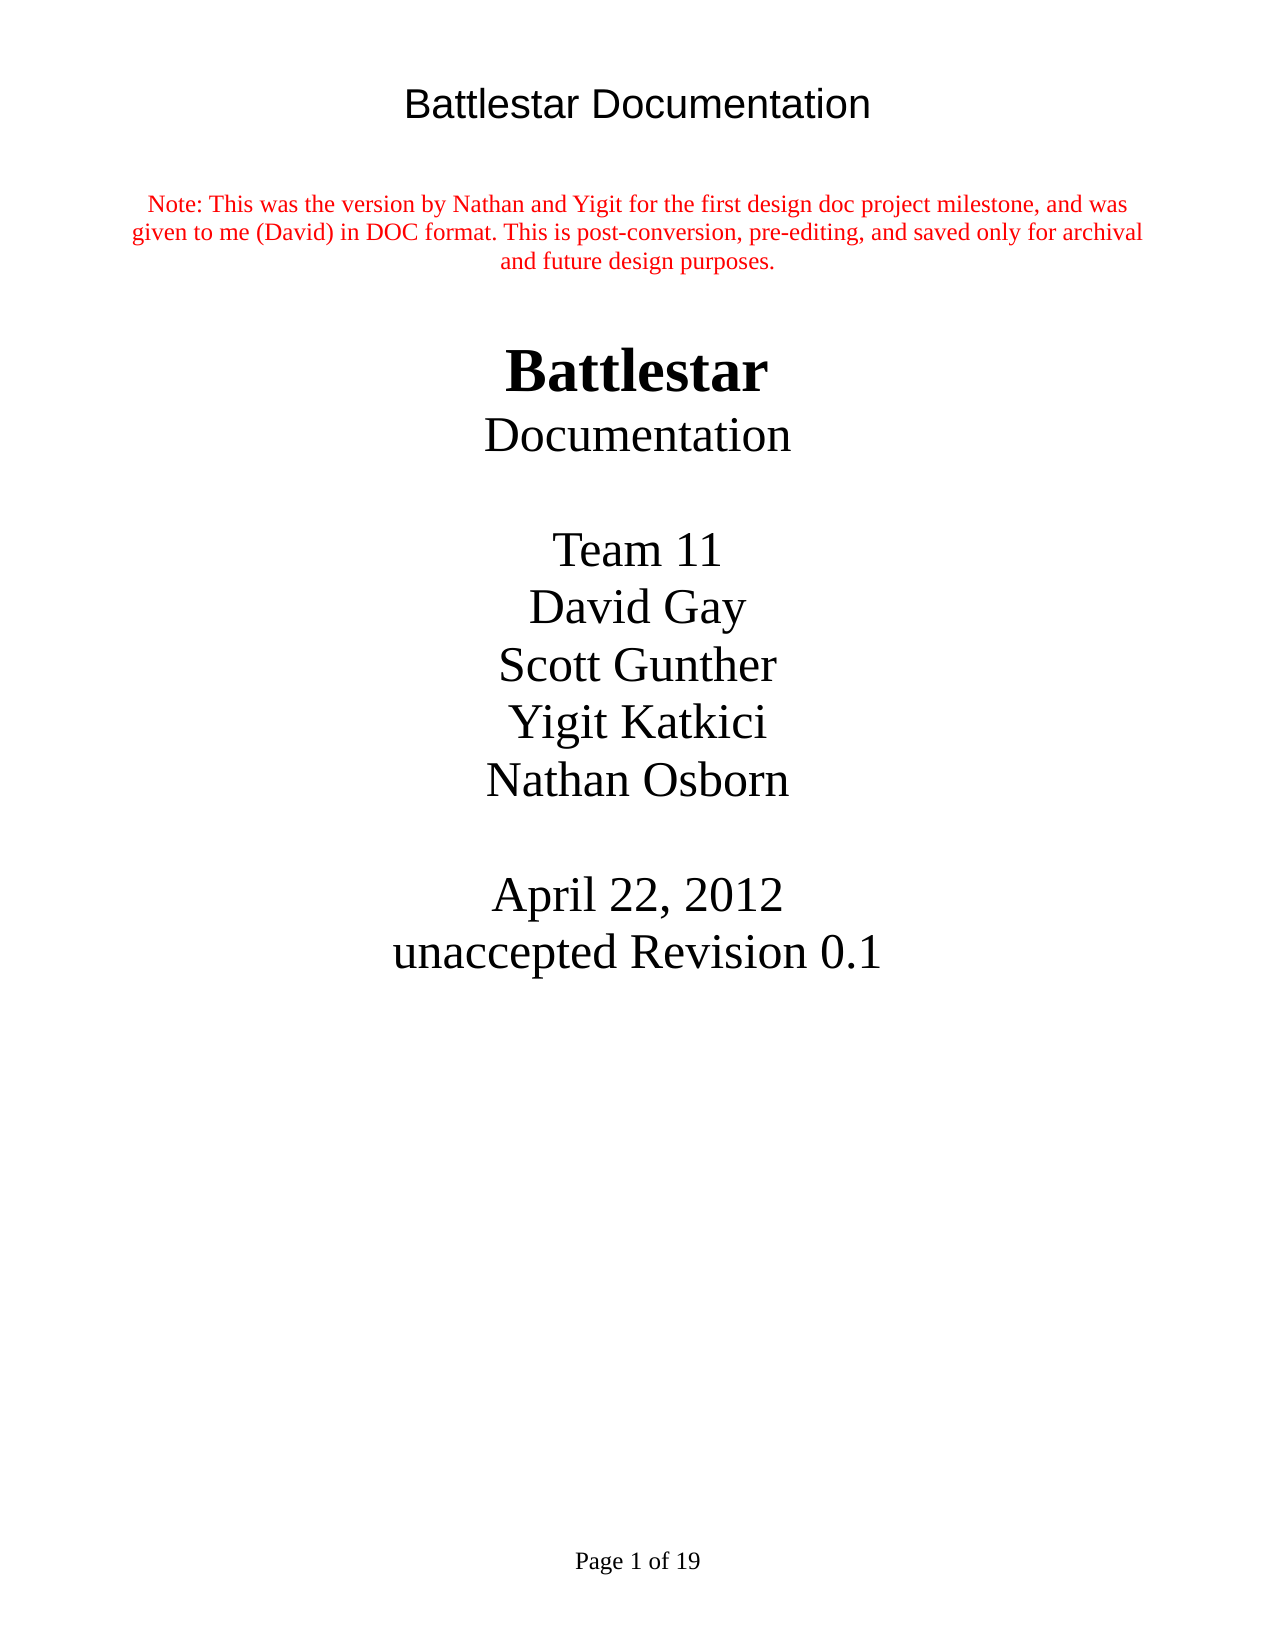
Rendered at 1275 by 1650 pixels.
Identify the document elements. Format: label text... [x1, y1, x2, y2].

text Scott Gunther [118, 634, 1157, 692]
text Team 11 [118, 519, 1157, 577]
text Note: This was the version by Nathan and Yigit for the first design doc project milestone, and was given to me (David) in DOC format. This is post-conversion, pre-editing, and saved only for archival and future design purposes. [118, 189, 1157, 275]
text unaccepted Revision 0.1 [118, 922, 1157, 979]
text Nathan Osborn [118, 749, 1157, 807]
text Yigit Katkici [118, 692, 1157, 749]
text David Gay [118, 577, 1157, 634]
text Battlestar [118, 332, 1157, 404]
text April 22, 2012 [118, 864, 1157, 922]
text Documentation [118, 404, 1157, 462]
